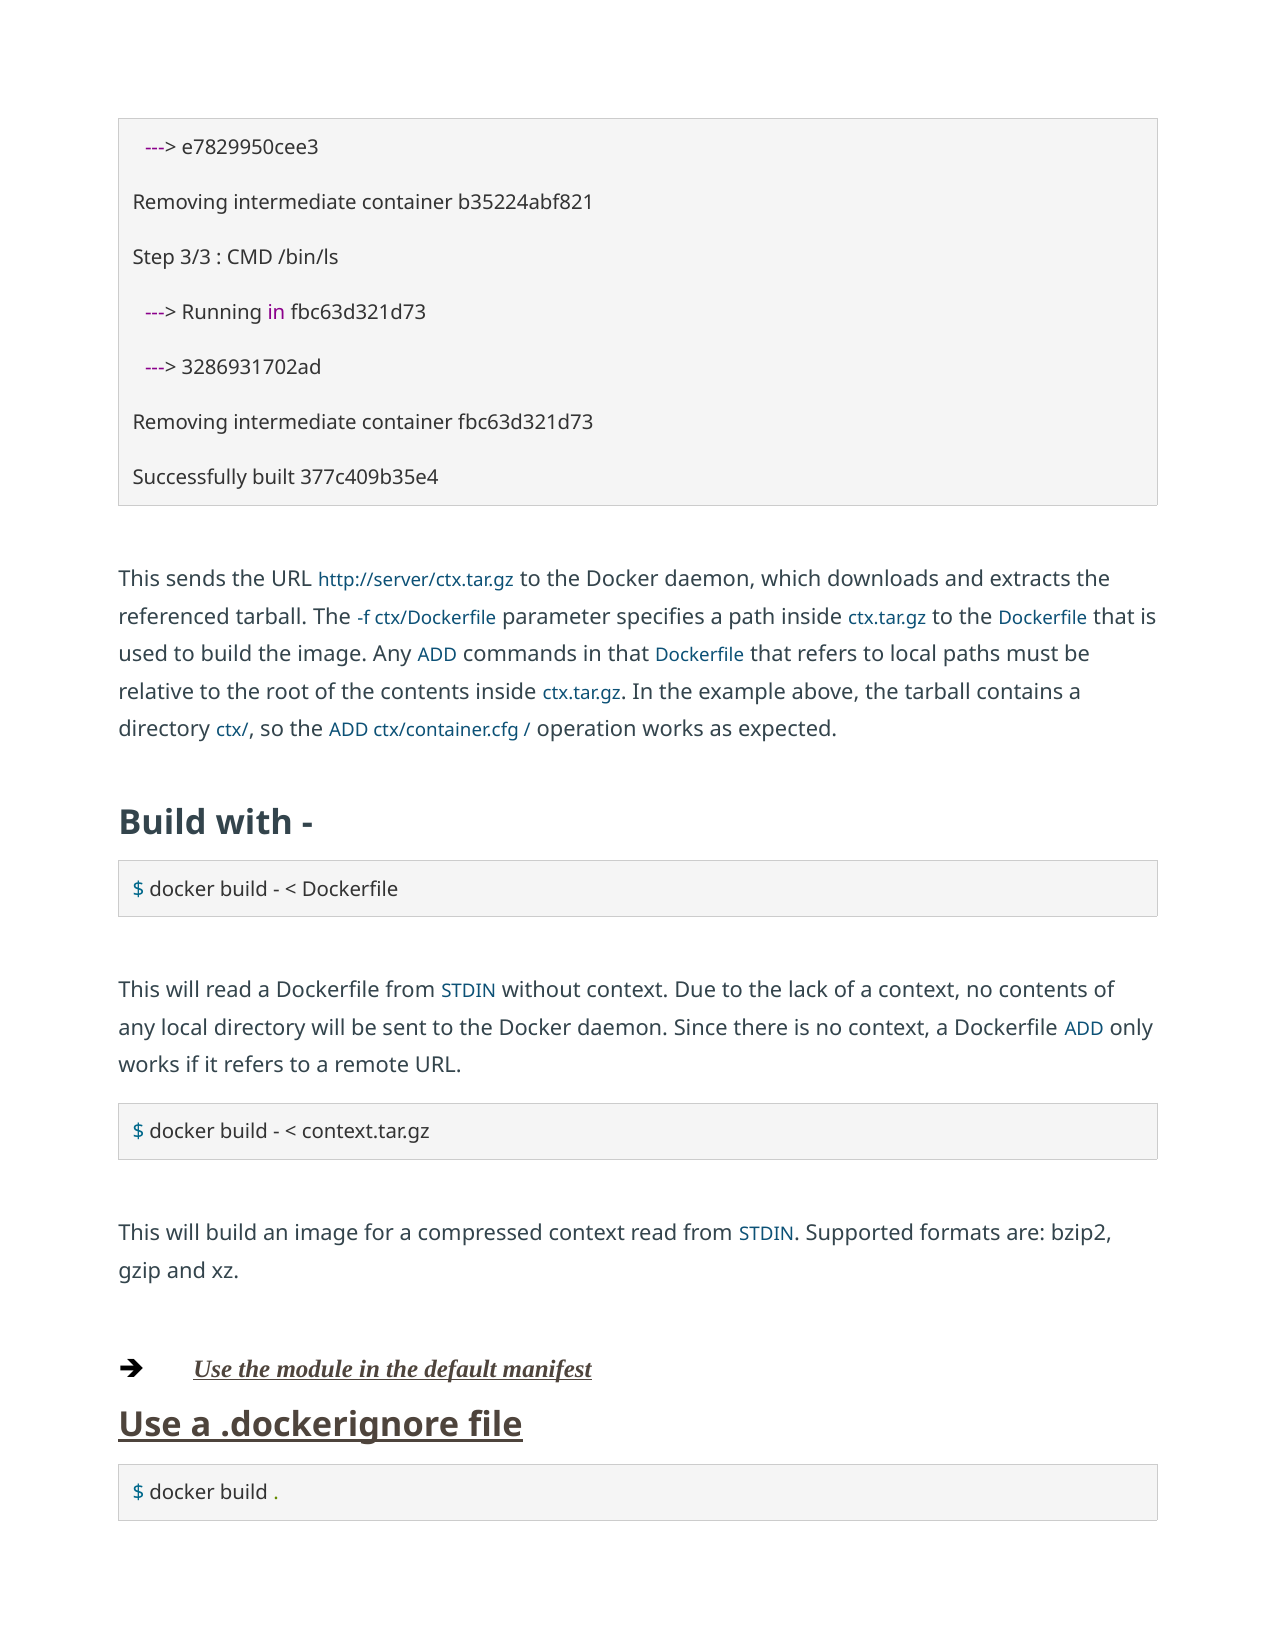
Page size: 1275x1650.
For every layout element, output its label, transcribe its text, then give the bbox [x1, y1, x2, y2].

text $ docker build - < Dockerfile [119, 861, 1157, 916]
subtitle Build with - [118, 798, 1157, 844]
text Step 3/3 : CMD /bin/ls [119, 228, 1157, 270]
list Use the module in the default manifest [118, 1354, 1157, 1382]
text $ docker build . [119, 1465, 1157, 1520]
text This will build an image for a compressed context read from STDIN. Supported formats are: bzip2, gzip and xz. [118, 1209, 1157, 1284]
text ---> e7829950cee3 [119, 119, 1157, 160]
text Removing intermediate container b35224abf821 [119, 173, 1157, 215]
text ---> 3286931702ad [119, 338, 1157, 381]
text ---> Running in fbc63d321d73 [119, 283, 1157, 325]
text Removing intermediate container fbc63d321d73 [119, 394, 1157, 436]
text Successfully built 377c409b35e4 [119, 449, 1157, 505]
text This will read a Dockerfile from STDIN without context. Due to the lack of a context, no contents of any local directory will be sent to the Docker daemon. Since there is no context, a Dockerfile ADD only works if it refers to a remote URL. [118, 967, 1157, 1079]
subtitle Use a .dockerignore file [118, 1400, 1157, 1447]
text $ docker build - < context.tar.gz [119, 1104, 1157, 1159]
text This sends the URL http://server/ctx.tar.gz to the Docker daemon, which downloads and extracts the referenced tarball. The -f ctx/Dockerfile parameter specifies a path inside ctx.tar.gz to the Dockerfile that is used to build the image. Any ADD commands in that Dockerfile that refers to local paths must be relative to the root of the contents inside ctx.tar.gz. In the example above, the tarball contains a directory ctx/, so the ADD ctx/container.cfg / operation works as expected. [118, 555, 1157, 743]
